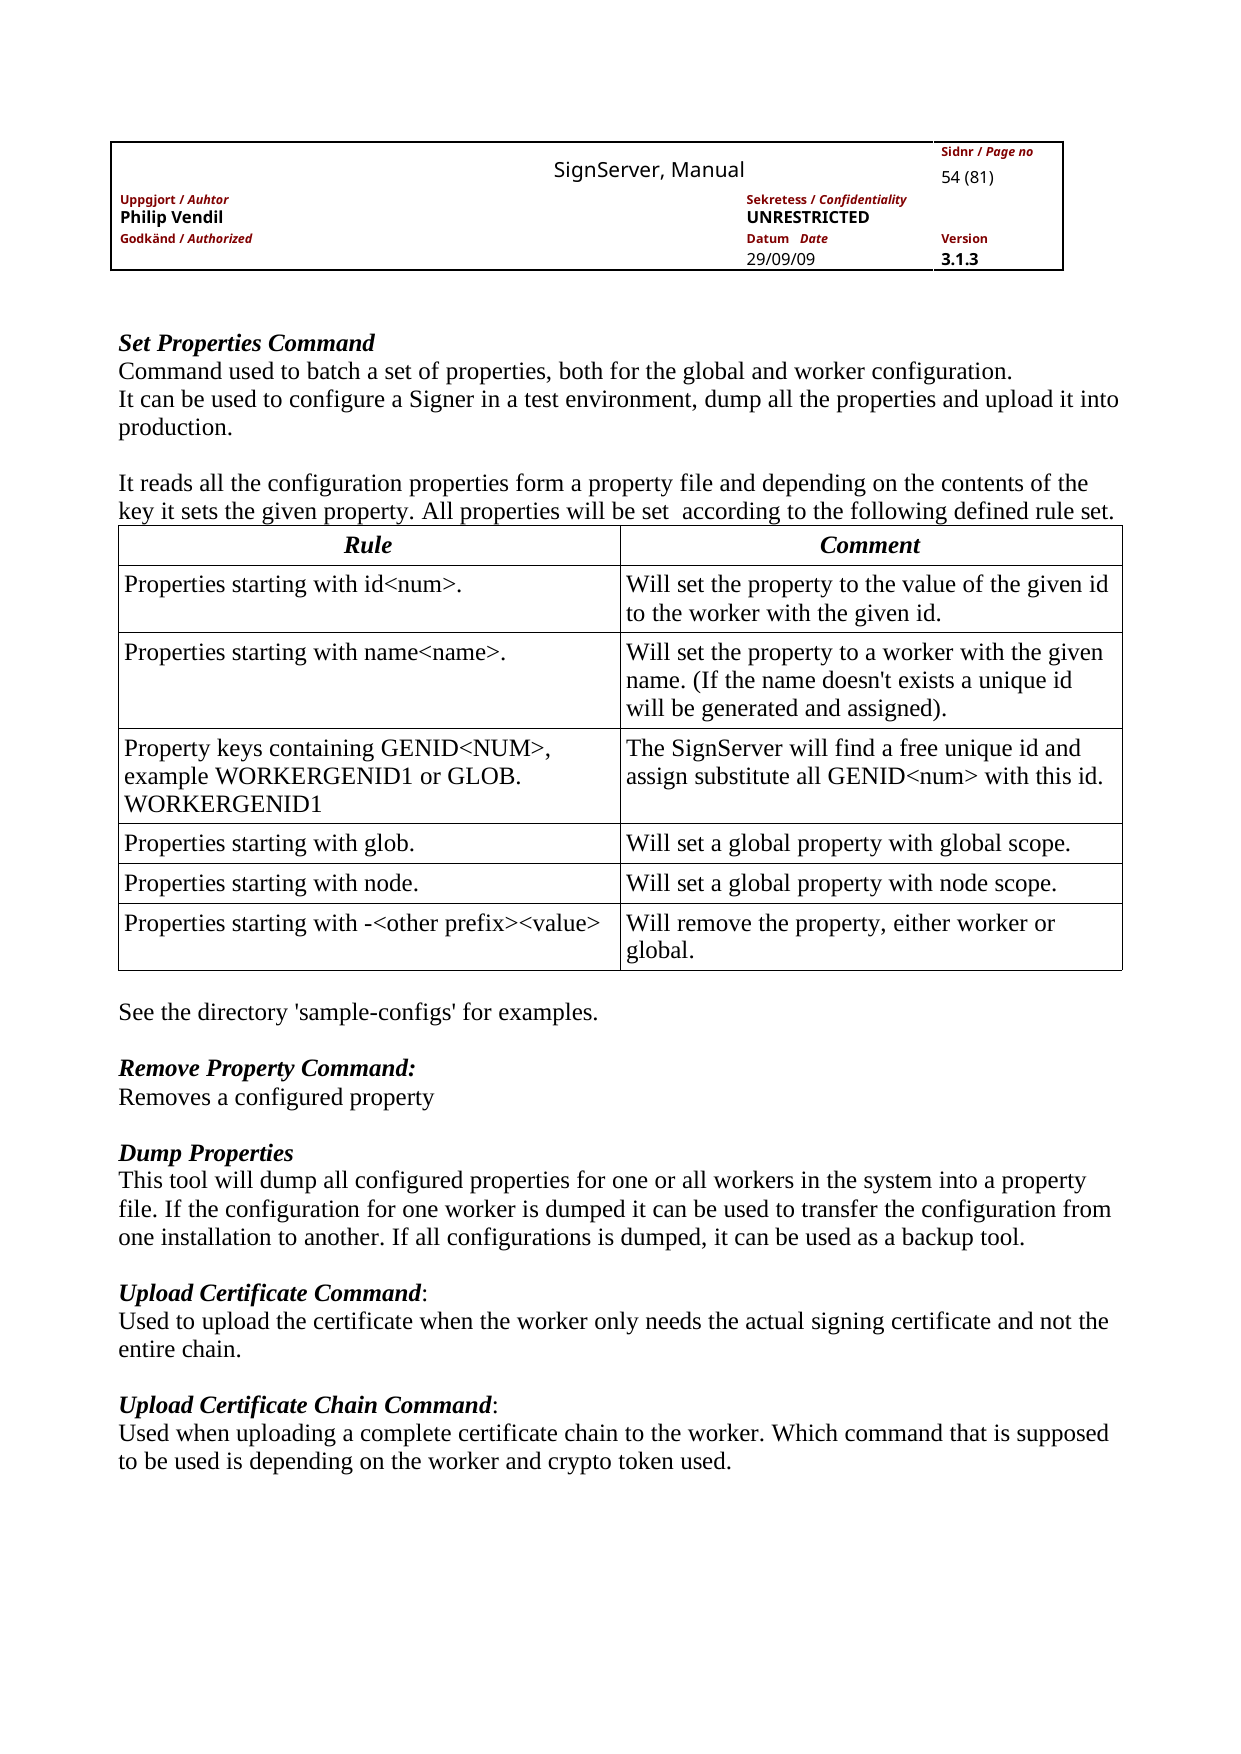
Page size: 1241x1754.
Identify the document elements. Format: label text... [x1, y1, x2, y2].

table_cell Will set the property to a worker with the given name. (If the name doesn't exists a unique id will be generated and assigned). [621, 633, 1122, 728]
table_header Comment [621, 526, 1122, 565]
table_cell Will set the property to the value of the given id to the worker with the given id. [621, 566, 1122, 632]
table_cell The SignServer will find a free unique id and assign substitute all GENID<num> with this id. [621, 729, 1122, 823]
text This tool will dump all configured properties for one or all workers in the system into a property file. If the configuration for one worker is dumped it can be used to transfer the configuration from one installation to another. If all configurations is dumped, it can be used as a backup tool. [118, 1166, 1122, 1251]
text Remove Property Command: [118, 1054, 1122, 1082]
table_cell Properties starting with name<name>. [119, 633, 620, 728]
text It reads all the configuration properties form a property file and depending on the contents of the key it sets the given property. All properties will be set according to the following defined rule set. [118, 469, 1122, 525]
table_cell Will set a global property with global scope. [621, 824, 1122, 863]
table_cell Will remove the property, either worker or global. [621, 904, 1122, 970]
text Set Properties Command [118, 329, 1122, 357]
text Dump Properties [118, 1138, 1122, 1166]
text See the directory 'sample-configs' for examples. [118, 998, 1122, 1026]
text Used to upload the certificate when the worker only needs the actual signing certificate and not the entire chain. [118, 1307, 1122, 1363]
text Used when uploading a complete certificate chain to the worker. Which command that is supposed to be used is depending on the worker and crypto token used. [118, 1419, 1122, 1475]
text Command used to batch a set of properties, both for the global and worker configuration. [118, 357, 1122, 385]
text Upload Certificate Chain Command: [118, 1391, 1122, 1419]
table_cell Properties starting with node. [119, 864, 620, 903]
table_cell Will set a global property with node scope. [621, 864, 1122, 903]
text Upload Certificate Command: [118, 1278, 1122, 1307]
table_header Rule [119, 526, 620, 565]
text Removes a configured property [118, 1082, 1122, 1110]
table_cell Properties starting with -<other prefix><value> [119, 904, 620, 970]
table_cell Property keys containing GENID<NUM>, example WORKERGENID1 or GLOB. WORKERGENID1 [119, 729, 620, 823]
table_cell Properties starting with id<num>. [119, 566, 620, 632]
table_cell Properties starting with glob. [119, 824, 620, 863]
text It can be used to configure a Signer in a test environment, dump all the properties and upload it into production. [118, 385, 1122, 441]
